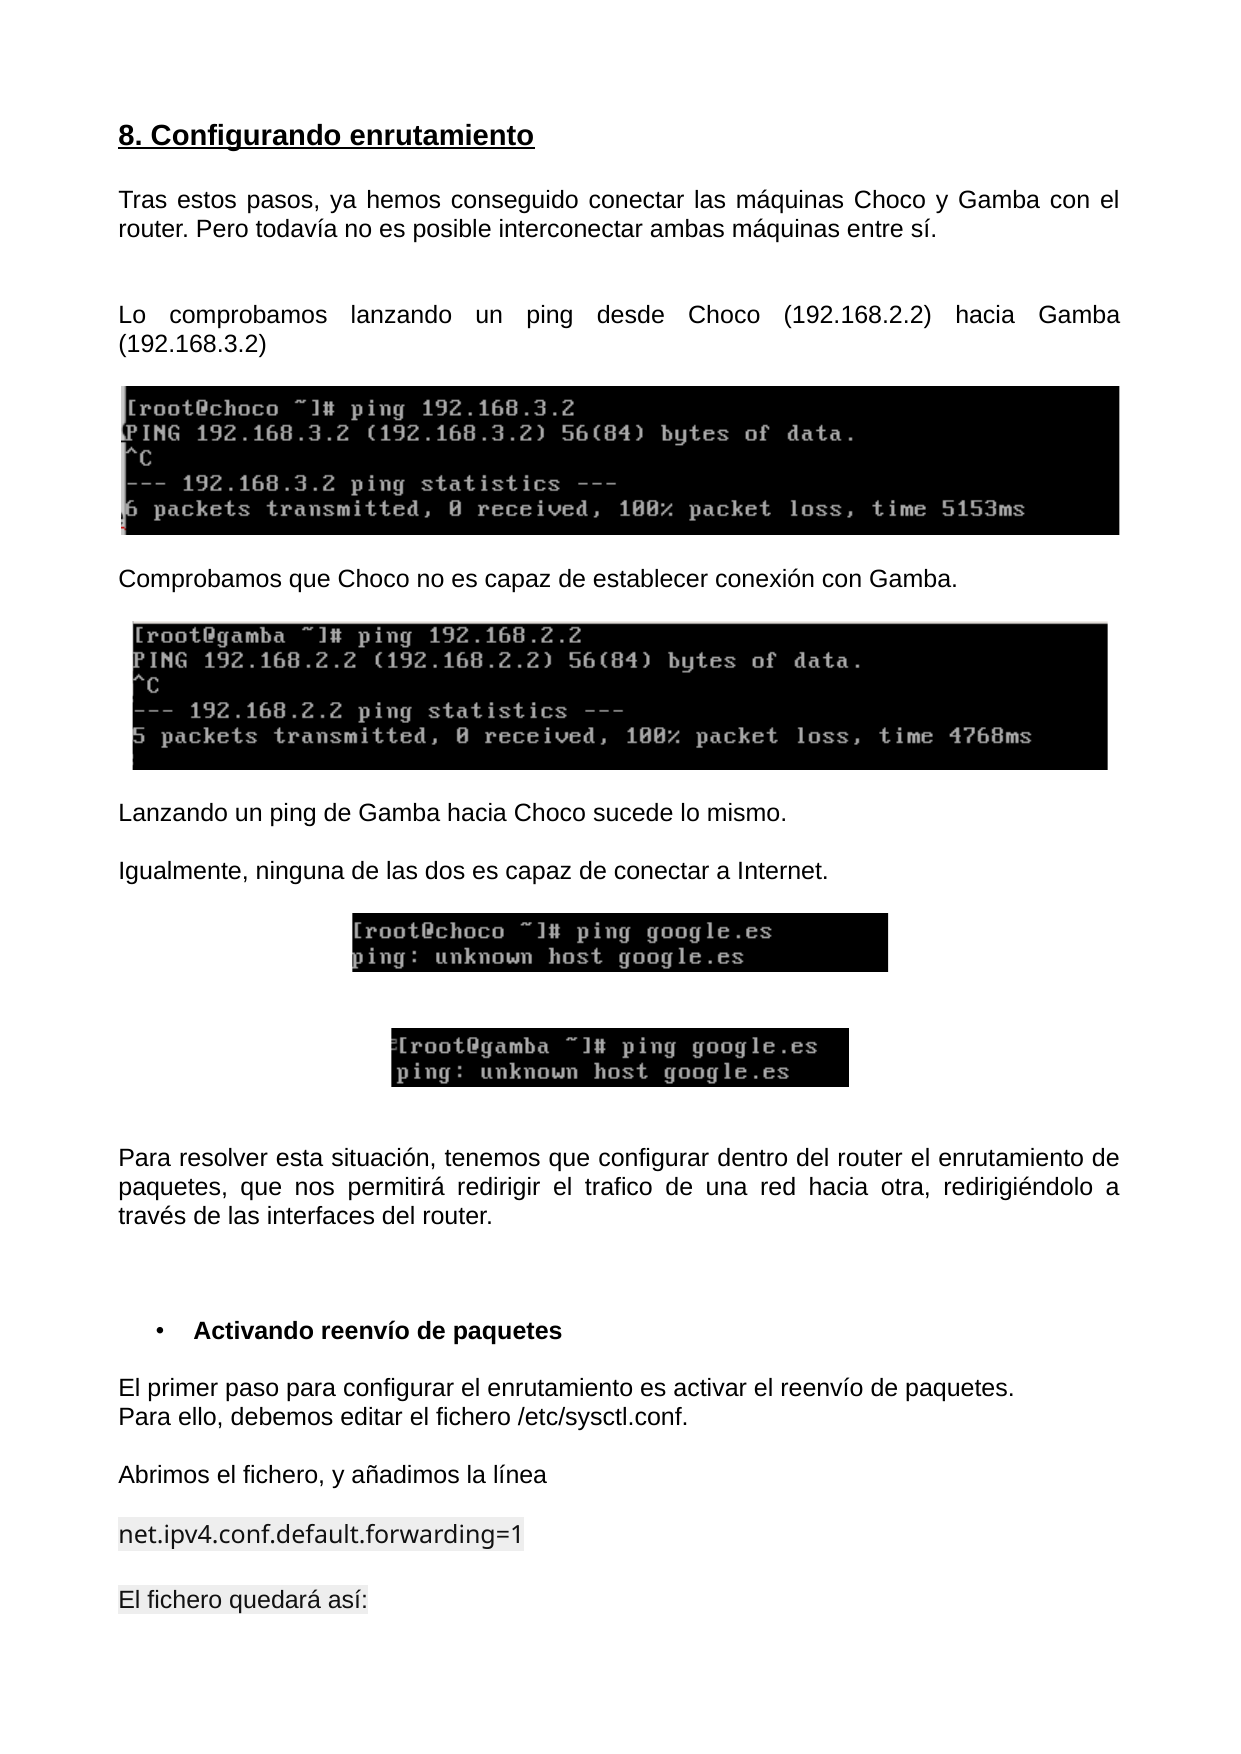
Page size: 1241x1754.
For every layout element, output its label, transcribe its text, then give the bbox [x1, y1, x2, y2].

text Para resolver esta situación, tenemos que configurar dentro del router el enrutamiento de paquetes, que nos permitirá redirigir el trafico de una red hacia otra, redirigiéndolo a través de las interfaces del router. [118, 1143, 1122, 1229]
picture [391, 1028, 849, 1087]
text Lo comprobamos lanzando un ping desde Choco (192.168.2.2) hacia Gamba (192.168.3.2) [118, 300, 1122, 358]
picture [352, 913, 889, 972]
text Abrimos el fichero, y añadimos la línea [118, 1460, 1122, 1488]
text Igualmente, ninguna de las dos es capaz de conectar a Internet. [118, 856, 1122, 884]
text 8. Configurando enrutamiento [118, 118, 1122, 152]
picture [132, 621, 1108, 770]
picture [121, 386, 1120, 535]
text Tras estos pasos, ya hemos conseguido conectar las máquinas Choco y Gamba con el router. Pero todavía no es posible interconectar ambas máquinas entre sí. [118, 185, 1122, 243]
text net.ipv4.conf.default.forwarding=1 [118, 1517, 1122, 1551]
text El fichero quedará así: [118, 1585, 1122, 1614]
text El primer paso para configurar el enrutamiento es activar el reenvío de paquetes. [118, 1373, 1122, 1402]
text Para ello, debemos editar el fichero /etc/sysctl.conf. [118, 1402, 1122, 1431]
list Activando reenvío de paquetes [156, 1316, 1122, 1345]
text Comprobamos que Choco no es capaz de establecer conexión con Gamba. [118, 564, 1122, 592]
text Lanzando un ping de Gamba hacia Choco sucede lo mismo. [118, 798, 1122, 827]
